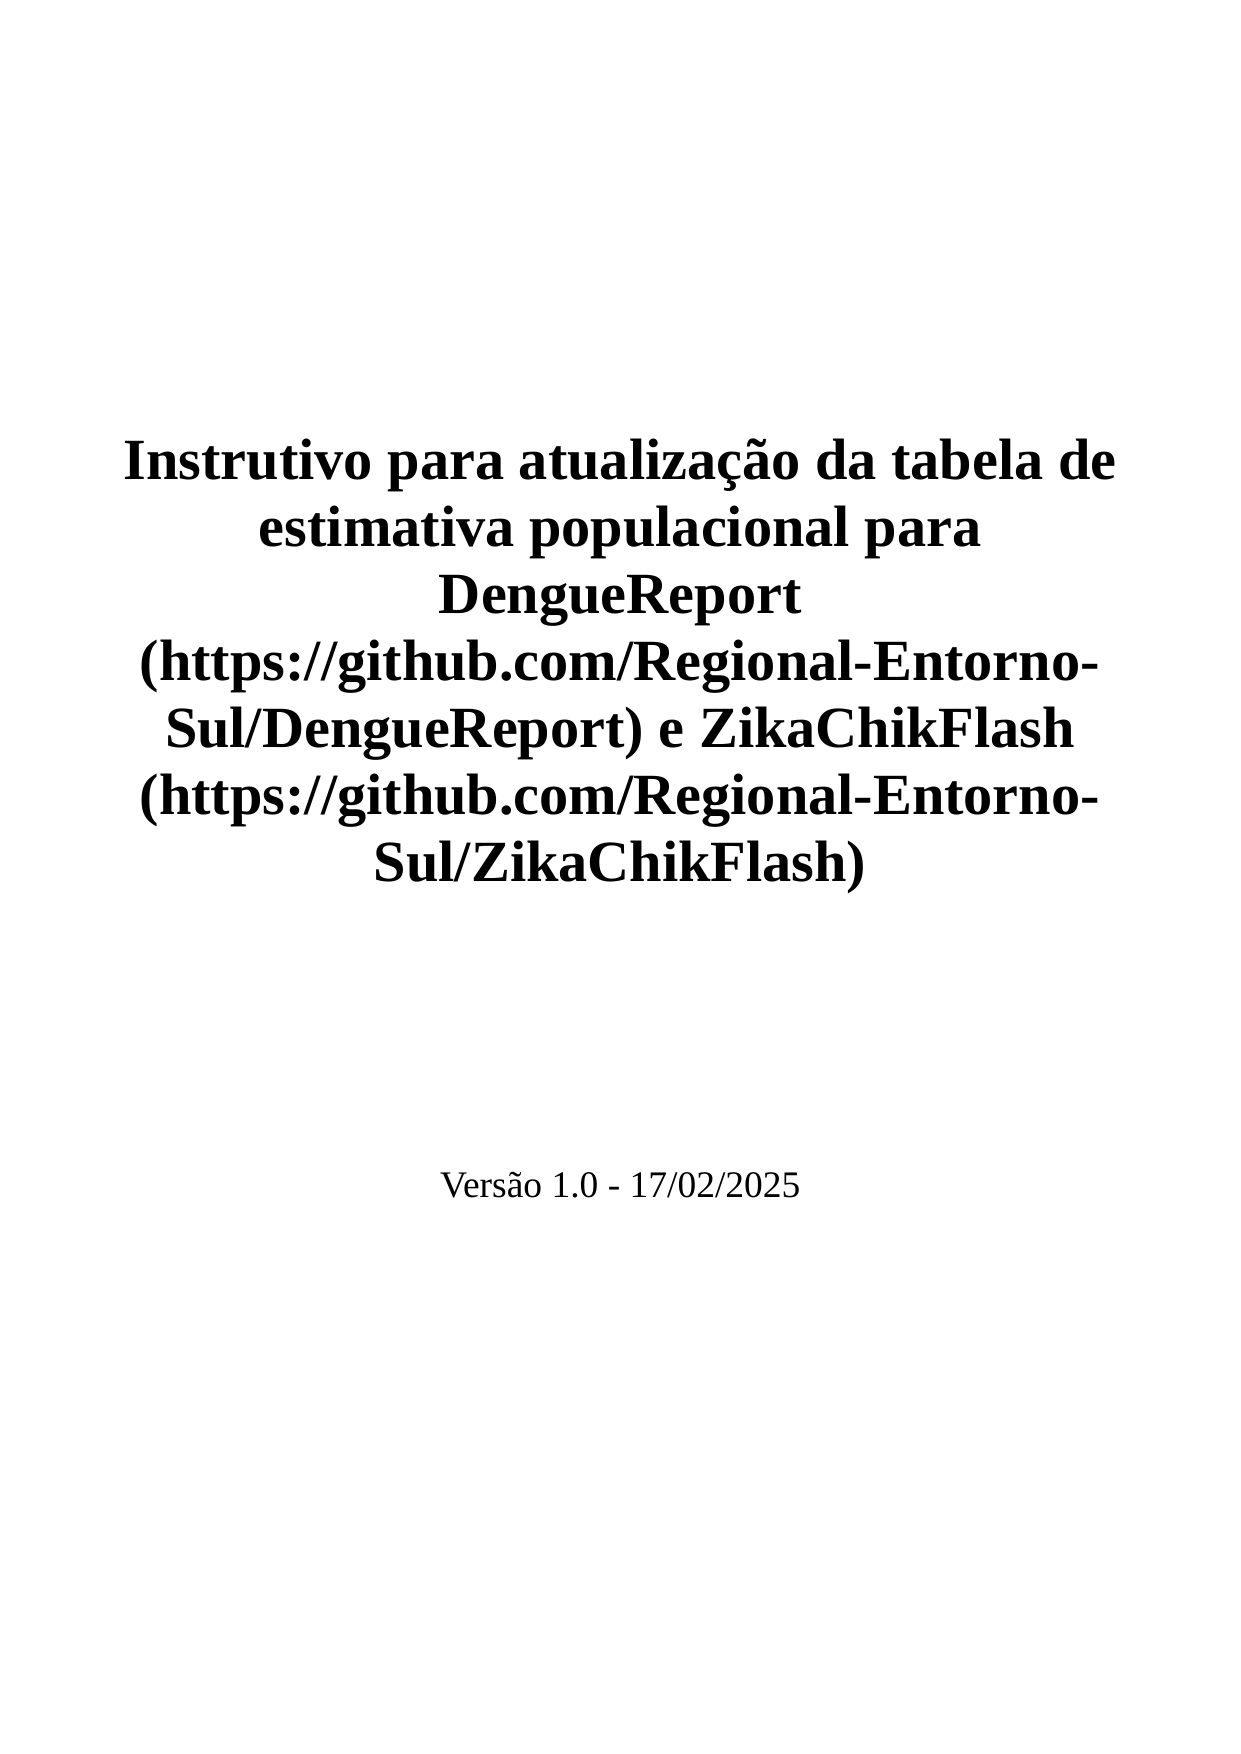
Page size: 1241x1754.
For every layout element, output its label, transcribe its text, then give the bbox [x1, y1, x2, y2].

text Versão 1.0 - 17/02/2025 [118, 1163, 1122, 1206]
text Instrutivo para atualização da tabela de estimativa populacional para DengueReport (https://github.com/Regional-Entorno-Sul/DengueReport) e ZikaChikFlash (https://github.com/Regional-Entorno-Sul/ZikaChikFlash) [118, 425, 1122, 894]
